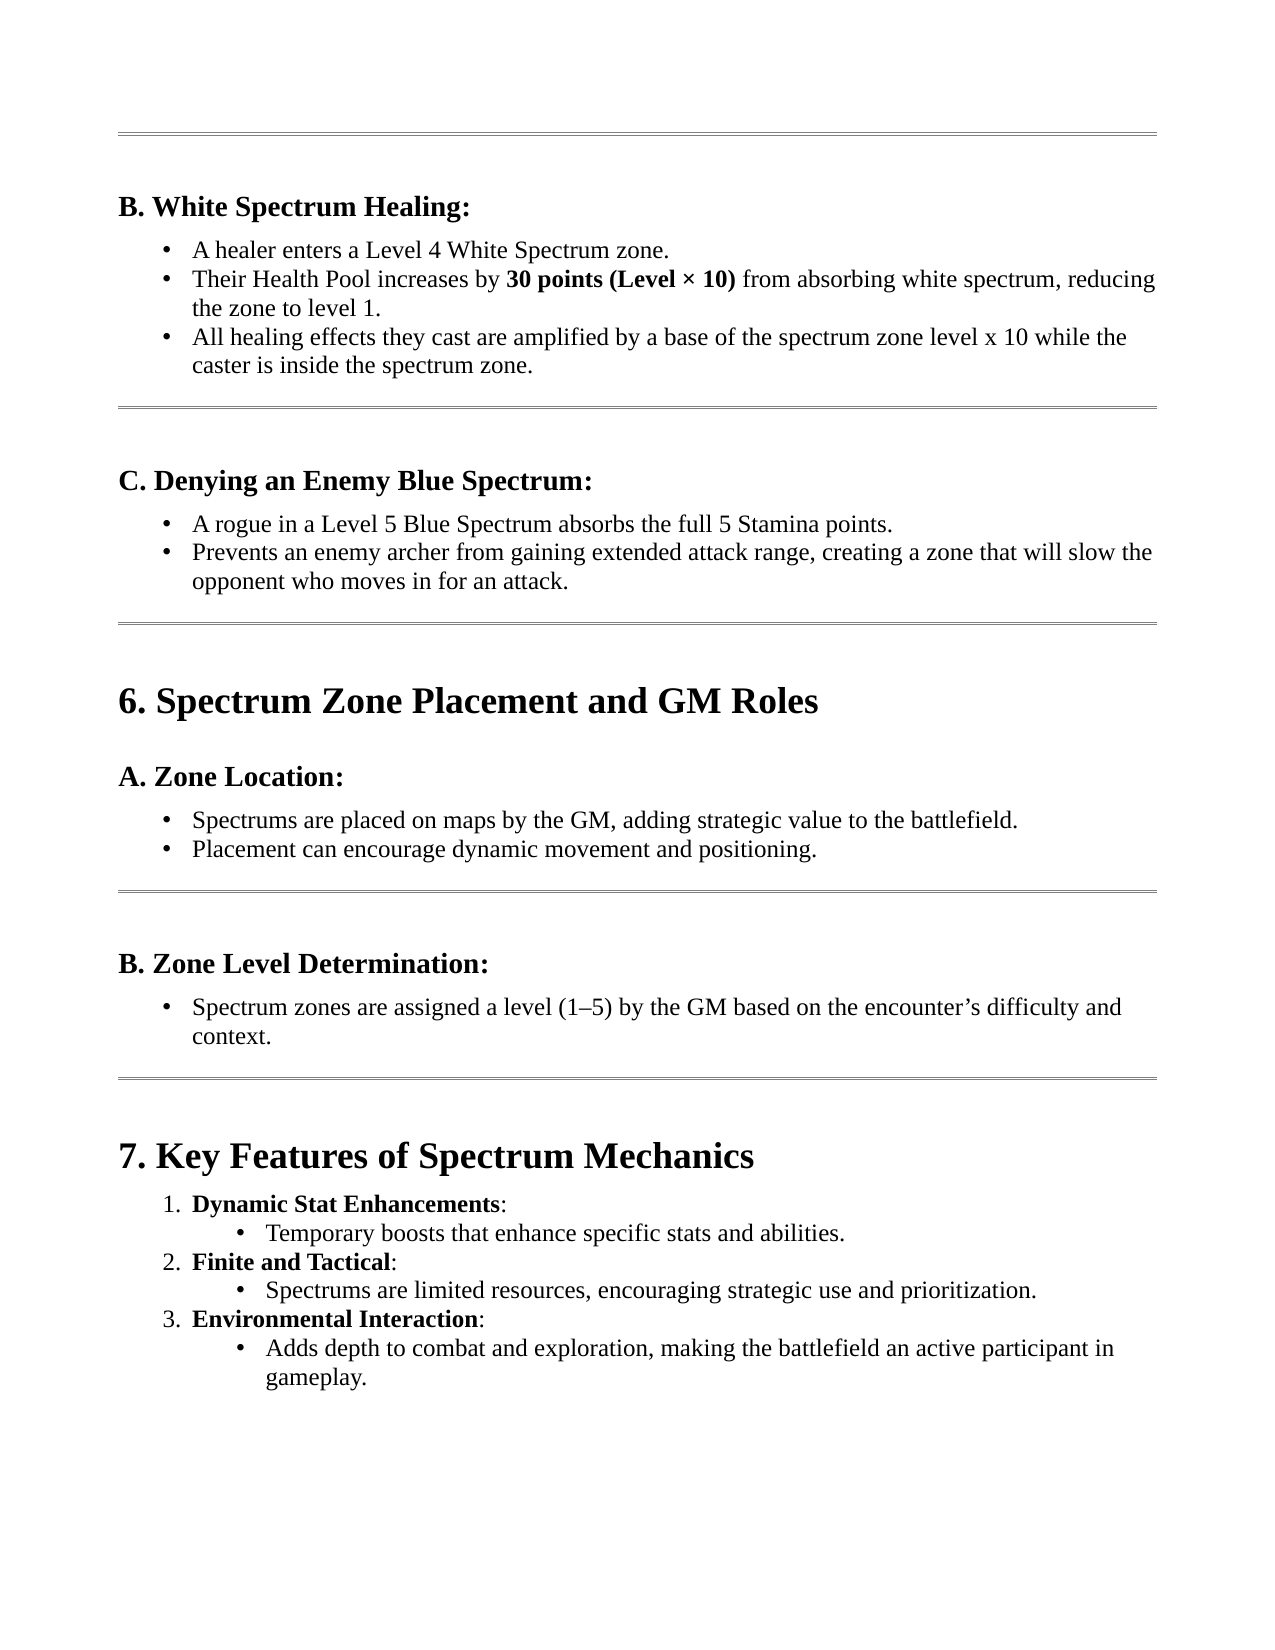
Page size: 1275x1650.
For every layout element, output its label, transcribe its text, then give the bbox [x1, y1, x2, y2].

list Dynamic Stat Enhancements: [162, 1189, 1157, 1218]
subtitle A. Zone Location: [118, 759, 1157, 793]
subtitle 6. Spectrum Zone Placement and GM Roles [118, 679, 1157, 722]
list Spectrums are placed on maps by the GM, adding strategic value to the battlefield. [162, 805, 1157, 834]
list Adds depth to combat and exploration, making the battlefield an active participant in gameplay. [236, 1333, 1157, 1391]
list Spectrum zones are assigned a level (1–5) by the GM based on the encounter’s difficulty and context. [162, 992, 1157, 1050]
list Prevents an enemy archer from gaining extended attack range, creating a zone that will slow the opponent who moves in for an attack. [162, 537, 1157, 595]
list A healer enters a Level 4 White Spectrum zone. [162, 235, 1157, 264]
subtitle C. Denying an Enemy Blue Spectrum: [118, 463, 1157, 496]
list Their Health Pool increases by 30 points (Level × 10) from absorbing white spectrum, reducing the zone to level 1. [162, 264, 1157, 322]
list Spectrums are limited resources, encouraging strategic use and prioritization. [236, 1276, 1157, 1304]
list Environmental Interaction: [162, 1304, 1157, 1333]
list All healing effects they cast are amplified by a base of the spectrum zone level x 10 while the caster is inside the spectrum zone. [162, 322, 1157, 379]
list Finite and Tactical: [162, 1247, 1157, 1276]
subtitle 7. Key Features of Spectrum Mechanics [118, 1134, 1157, 1177]
subtitle B. Zone Level Determination: [118, 946, 1157, 980]
list Temporary boosts that enhance specific stats and abilities. [236, 1218, 1157, 1247]
subtitle B. White Spectrum Healing: [118, 189, 1157, 223]
list A rogue in a Level 5 Blue Spectrum absorbs the full 5 Stamina points. [162, 509, 1157, 537]
list Placement can encourage dynamic movement and positioning. [162, 834, 1157, 863]
